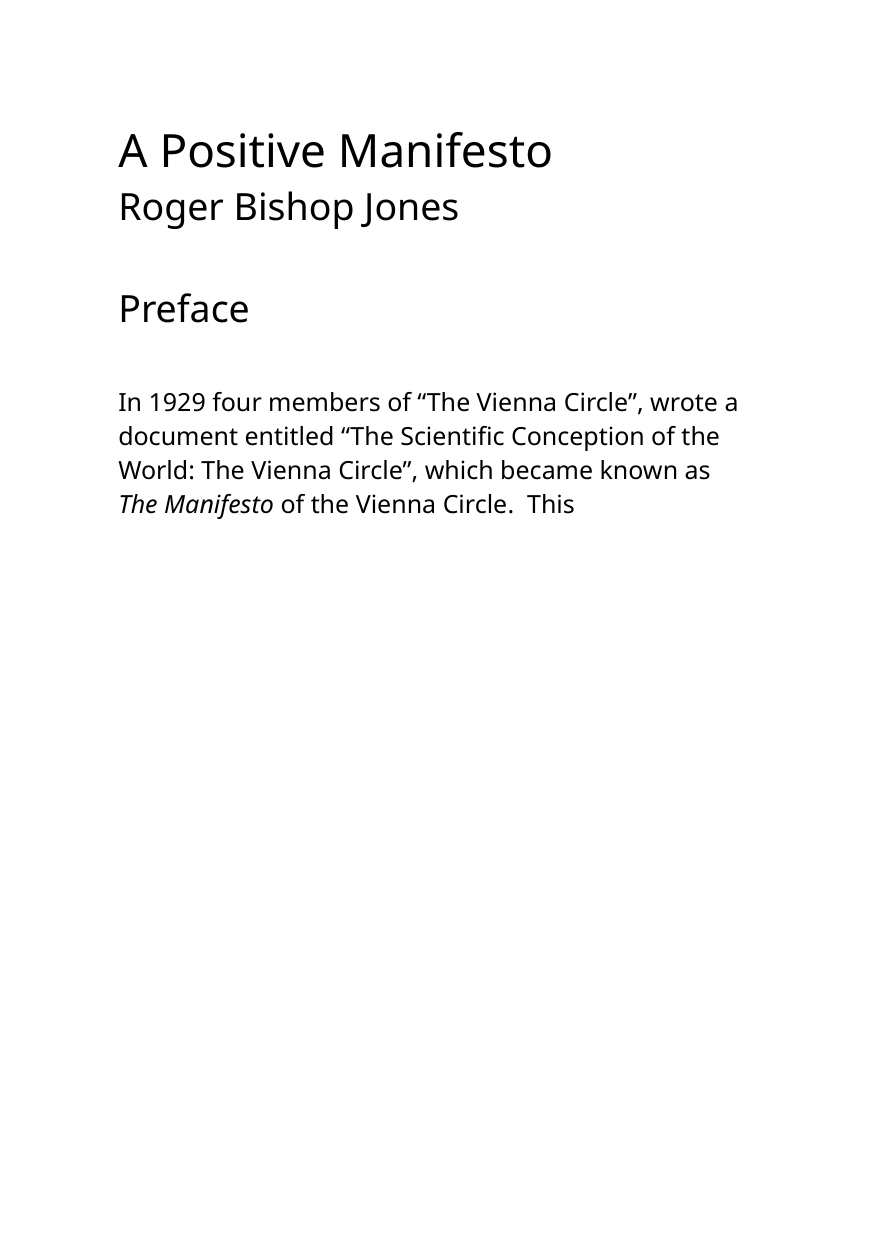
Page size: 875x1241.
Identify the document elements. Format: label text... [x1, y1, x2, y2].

text In 1929 four members of “The Vienna Circle”, wrote a document entitled “The Scientific Conception of the World: The Vienna Circle”, which became known as The Manifesto of the Vienna Circle. This [118, 385, 756, 521]
text Roger Bishop Jones [118, 181, 756, 232]
text A Positive Manifesto [118, 118, 756, 181]
text Preface [118, 283, 756, 334]
